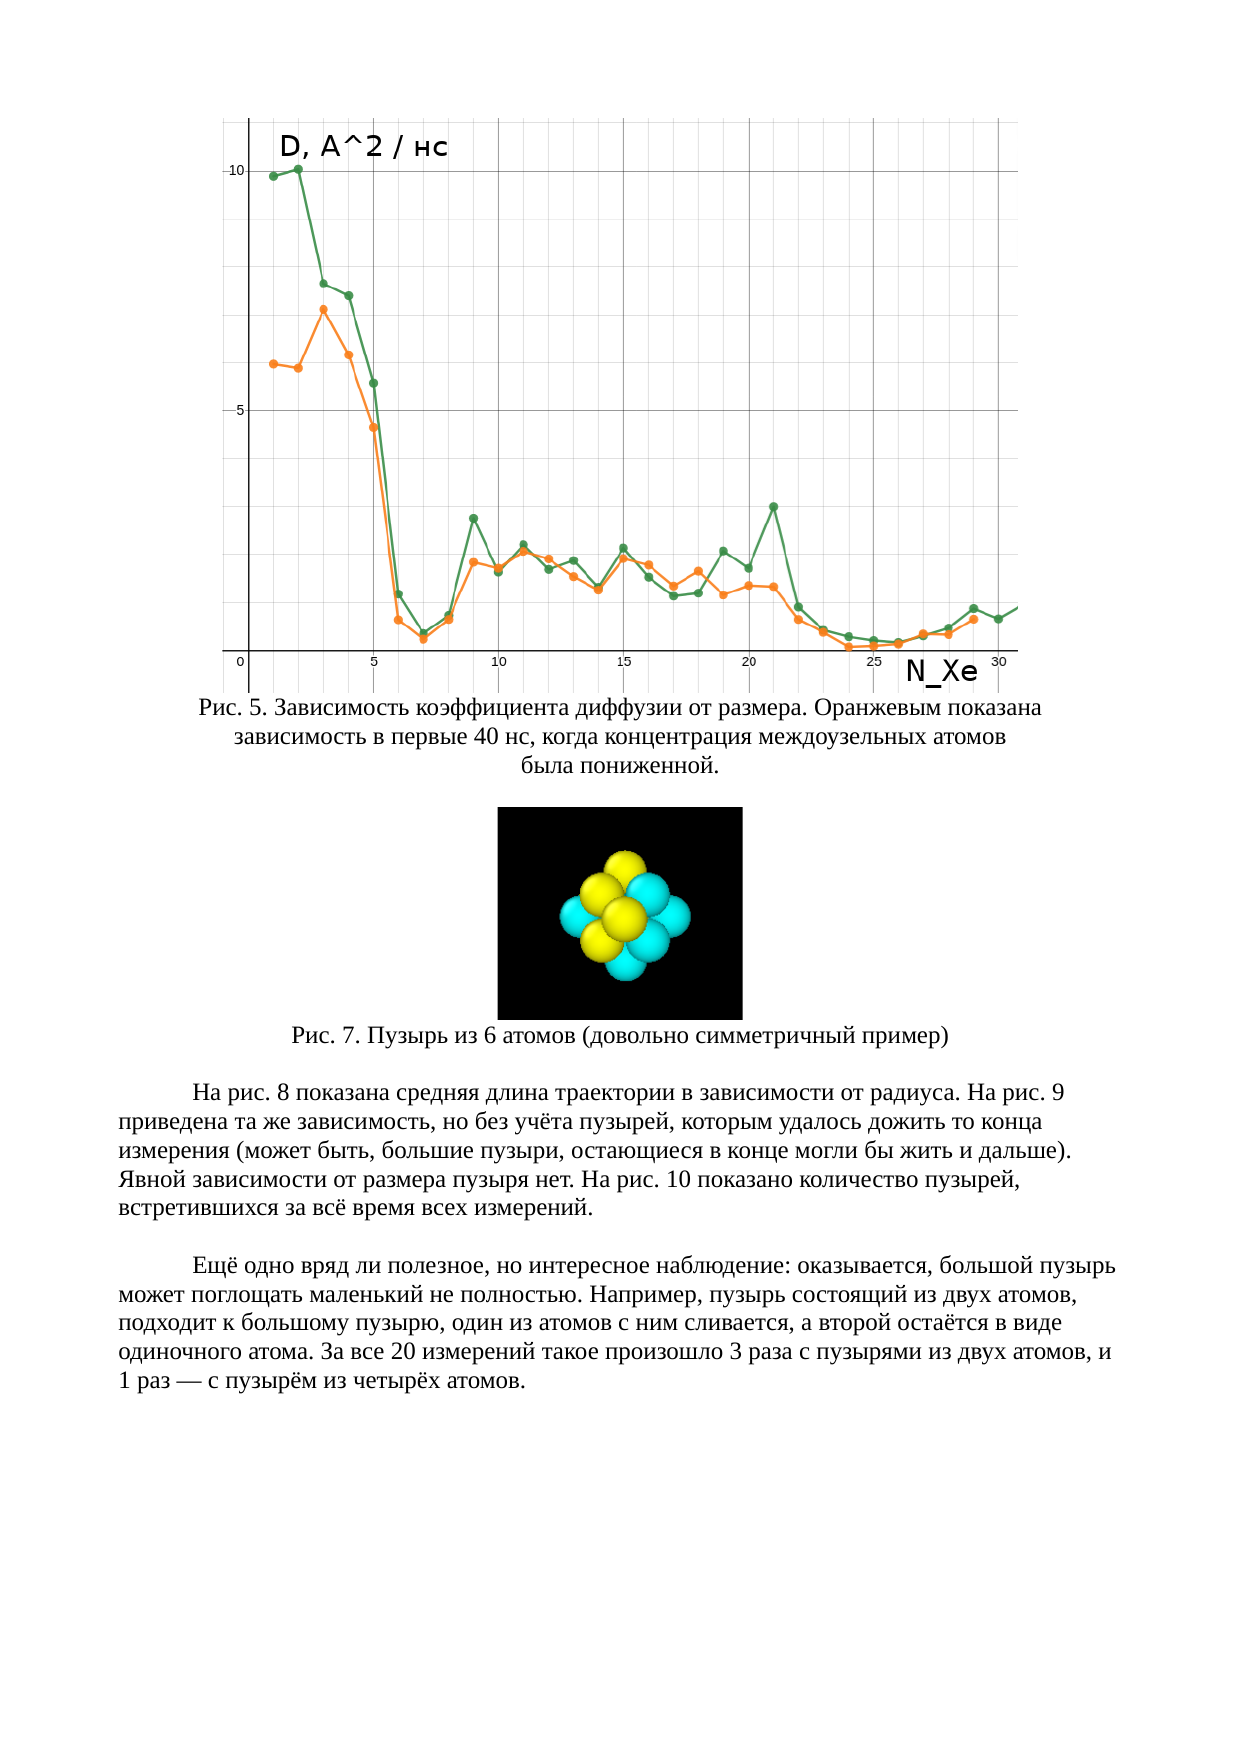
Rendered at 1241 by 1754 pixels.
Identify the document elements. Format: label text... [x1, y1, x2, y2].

picture [497, 807, 743, 1020]
text была пониженной. [118, 750, 1122, 779]
text зависимость в первые 40 нс, когда концентрация междоузельных атомов [118, 721, 1122, 750]
text Рис. 5. Зависимость коэффициента диффузии от размера. Оранжевым показана [118, 118, 1122, 721]
text Ещё одно вряд ли полезное, но интересное наблюдение: оказывается, большой пузырь может поглощать маленький не полностью. Например, пузырь состоящий из двух атомов, подходит к большому пузырю, один из атомов с ним сливается, а второй остаётся в виде одиночного атома. За все 20 измерений такое произошло 3 раза с пузырями из двух атомов, и 1 раз — с пузырём из четырёх атомов. [118, 1250, 1122, 1394]
picture [222, 118, 1018, 693]
text На рис. 8 показана средняя длина траектории в зависимости от радиуса. На рис. 9 приведена та же зависимость, но без учёта пузырей, которым удалось дожить то конца измерения (может быть, большие пузыри, остающиеся в конце могли бы жить и дальше). Явной зависимости от размера пузыря нет. На рис. 10 показано количество пузырей, встретившихся за всё время всех измерений. [118, 1077, 1122, 1221]
text Рис. 7. Пузырь из 6 атомов (довольно симметричный пример) [118, 807, 1122, 1049]
